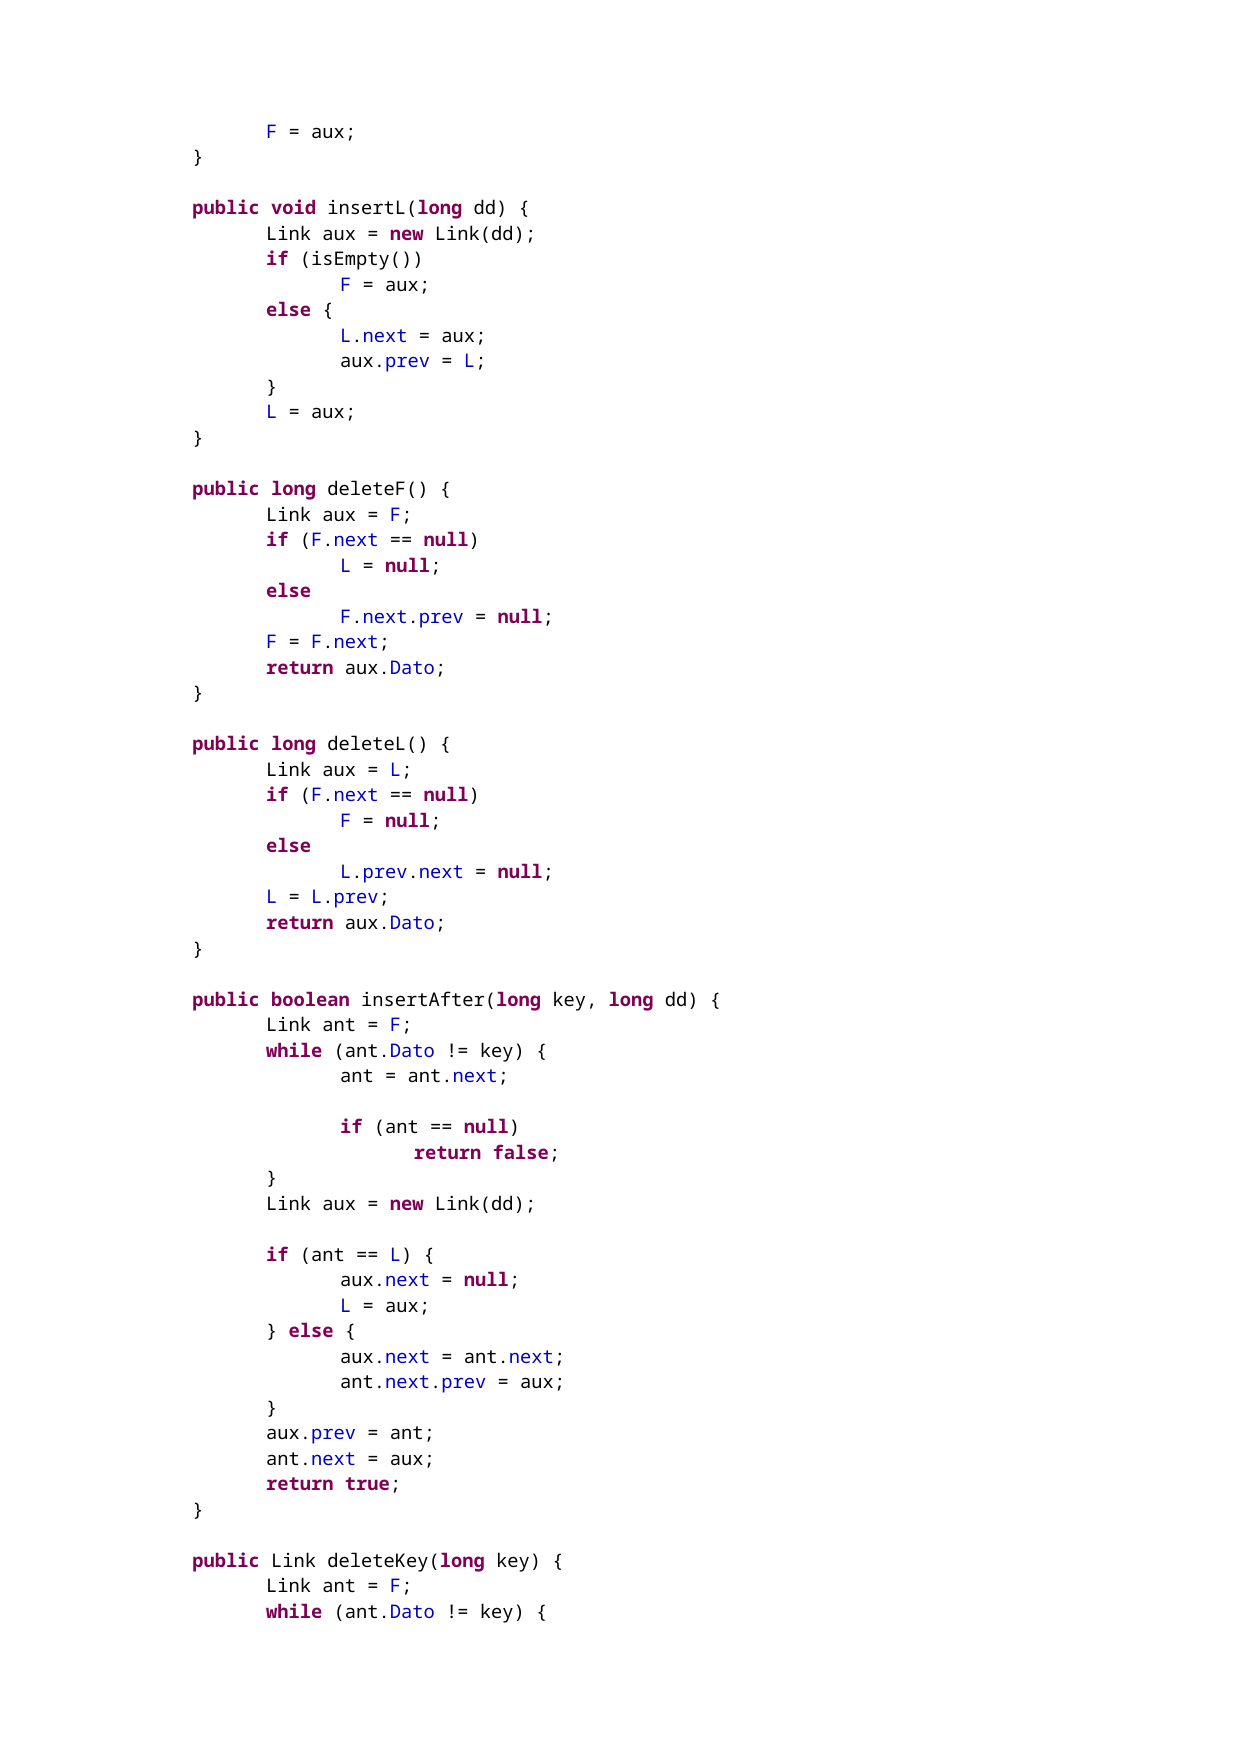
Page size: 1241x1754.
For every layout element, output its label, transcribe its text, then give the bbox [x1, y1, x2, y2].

text } [118, 144, 1122, 169]
text F = null; [118, 807, 1122, 833]
text aux.prev = L; [118, 348, 1122, 373]
text aux.next = null; [118, 1267, 1122, 1292]
text aux.prev = ant; [118, 1420, 1122, 1445]
text ant.next = aux; [118, 1445, 1122, 1471]
text else [118, 833, 1122, 858]
text else [118, 577, 1122, 603]
text public boolean insertAfter(long key, long dd) { [118, 986, 1122, 1011]
text return false; [118, 1139, 1122, 1164]
text L = aux; [118, 399, 1122, 424]
text if (ant == L) { [118, 1241, 1122, 1267]
text public void insertL(long dd) { [118, 195, 1122, 220]
text } else { [118, 1318, 1122, 1343]
text if (isEmpty()) [118, 246, 1122, 271]
text if (F.next == null) [118, 782, 1122, 807]
text Link ant = F; [118, 1011, 1122, 1037]
text Link aux = new Link(dd); [118, 220, 1122, 246]
text L.next = aux; [118, 322, 1122, 348]
text } [118, 679, 1122, 705]
text if (ant == null) [118, 1113, 1122, 1139]
text Link aux = F; [118, 501, 1122, 526]
text } [118, 424, 1122, 450]
text while (ant.Dato != key) { [118, 1037, 1122, 1062]
text L = null; [118, 552, 1122, 577]
text L.prev.next = null; [118, 858, 1122, 884]
text Link aux = new Link(dd); [118, 1190, 1122, 1216]
text F = F.next; [118, 628, 1122, 654]
text ant.next.prev = aux; [118, 1369, 1122, 1394]
text public long deleteL() { [118, 731, 1122, 756]
text } [118, 1496, 1122, 1522]
text return true; [118, 1471, 1122, 1496]
text aux.next = ant.next; [118, 1343, 1122, 1369]
text } [118, 373, 1122, 399]
text } [118, 1394, 1122, 1420]
text public long deleteF() { [118, 475, 1122, 501]
text Link ant = F; [118, 1573, 1122, 1598]
text ant = ant.next; [118, 1062, 1122, 1088]
text Link aux = L; [118, 756, 1122, 782]
text while (ant.Dato != key) { [118, 1598, 1122, 1624]
text else { [118, 297, 1122, 322]
text F.next.prev = null; [118, 603, 1122, 628]
text L = L.prev; [118, 884, 1122, 909]
text return aux.Dato; [118, 909, 1122, 935]
text L = aux; [118, 1292, 1122, 1318]
text F = aux; [118, 271, 1122, 297]
text } [118, 1164, 1122, 1190]
text F = aux; [118, 118, 1122, 144]
text if (F.next == null) [118, 526, 1122, 552]
text return aux.Dato; [118, 654, 1122, 679]
text } [118, 935, 1122, 960]
text public Link deleteKey(long key) { [118, 1547, 1122, 1573]
